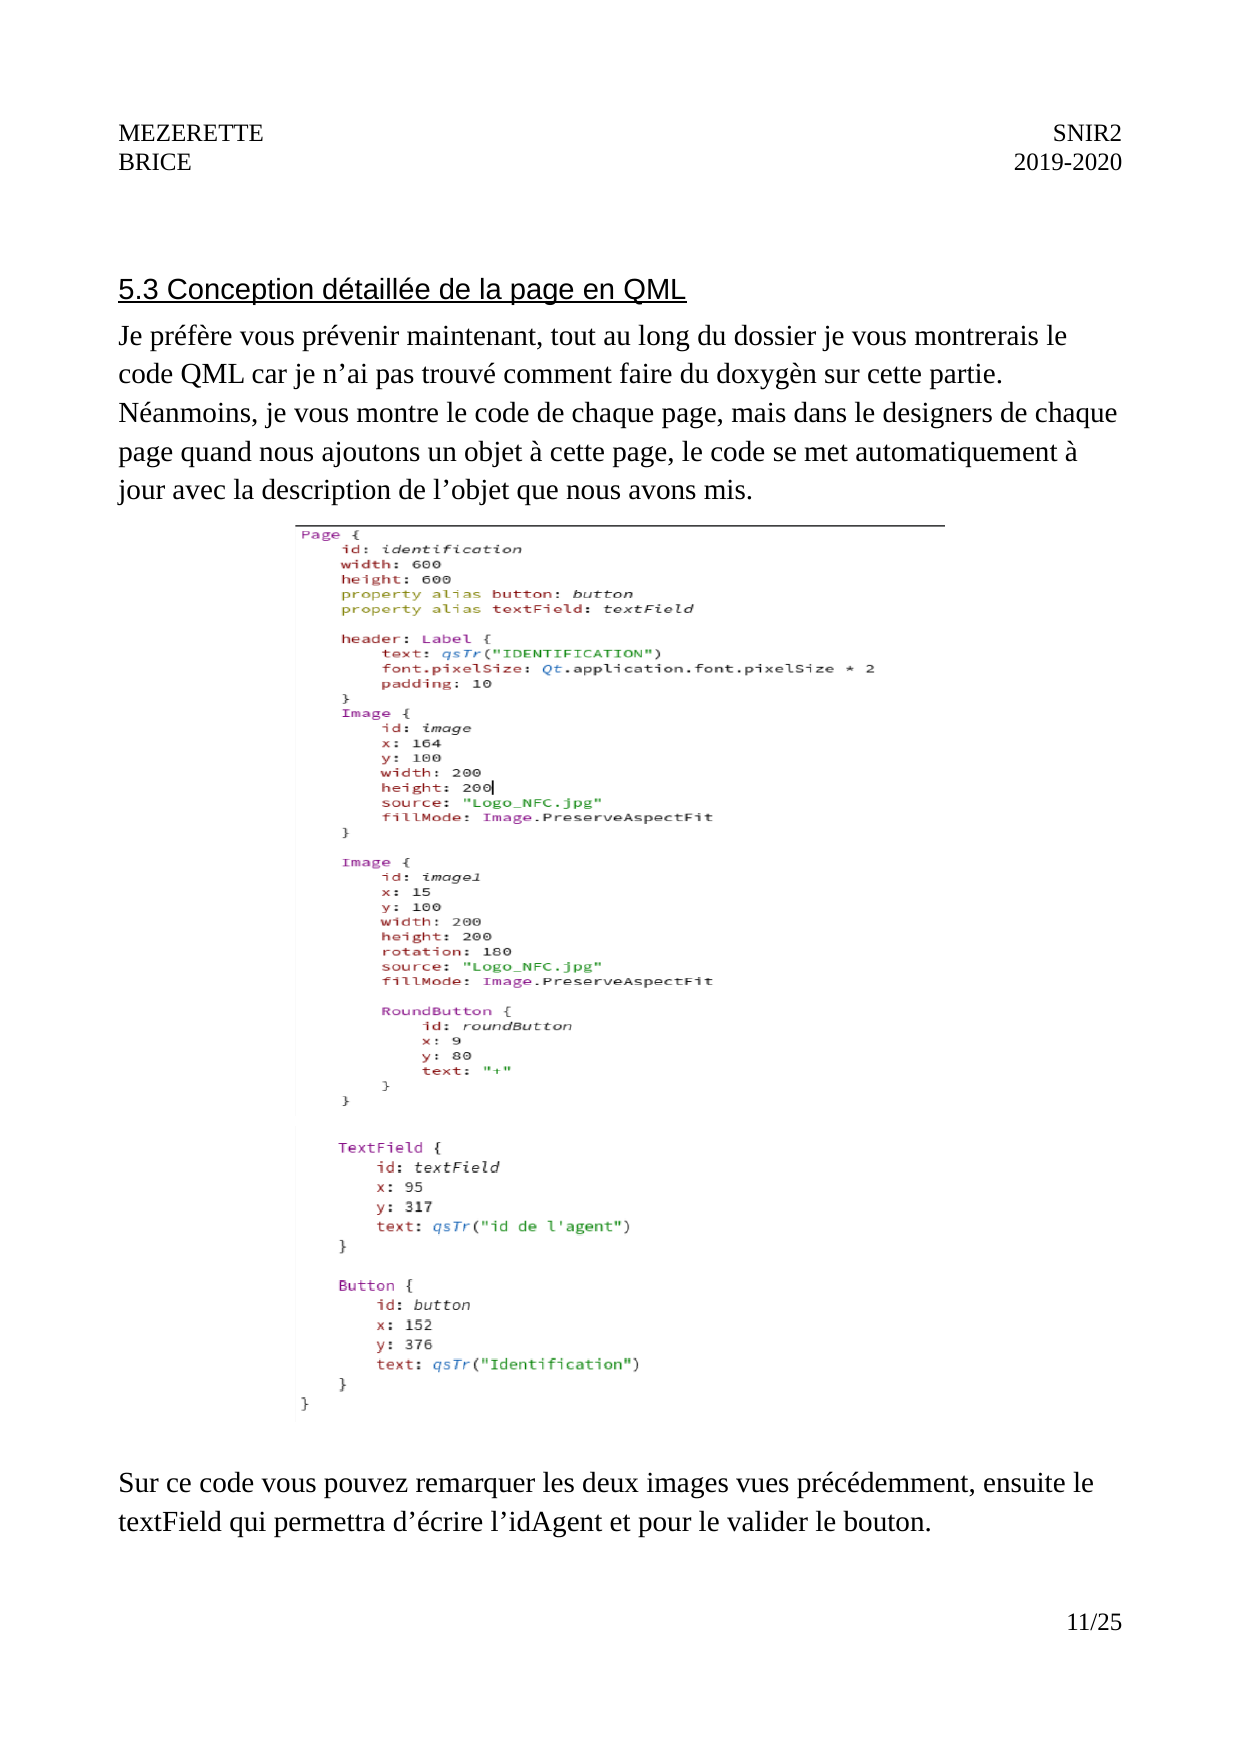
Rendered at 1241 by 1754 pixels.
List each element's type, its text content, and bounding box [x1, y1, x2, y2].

picture [295, 1126, 945, 1422]
subtitle 5.3 Conception détaillée de la page en QML [118, 272, 1122, 306]
text Sur ce code vous pouvez remarquer les deux images vues précédemment, ensuite le textField qui permettra d’écrire l’idAgent et pour le valider le bouton. [118, 1466, 1122, 1538]
text Je préfère vous prévenir maintenant, tout au long du dossier je vous montrerais le code QML car je n’ai pas trouvé comment faire du doxygèn sur cette partie. Néanmoins, je vous montre le code de chaque page, mais dans le designers de chaque page quand nous ajoutons un objet à cette page, le code se met automatiquement à jour avec la description de l’objet que nous avons mis. [118, 318, 1122, 506]
picture [295, 525, 945, 1116]
